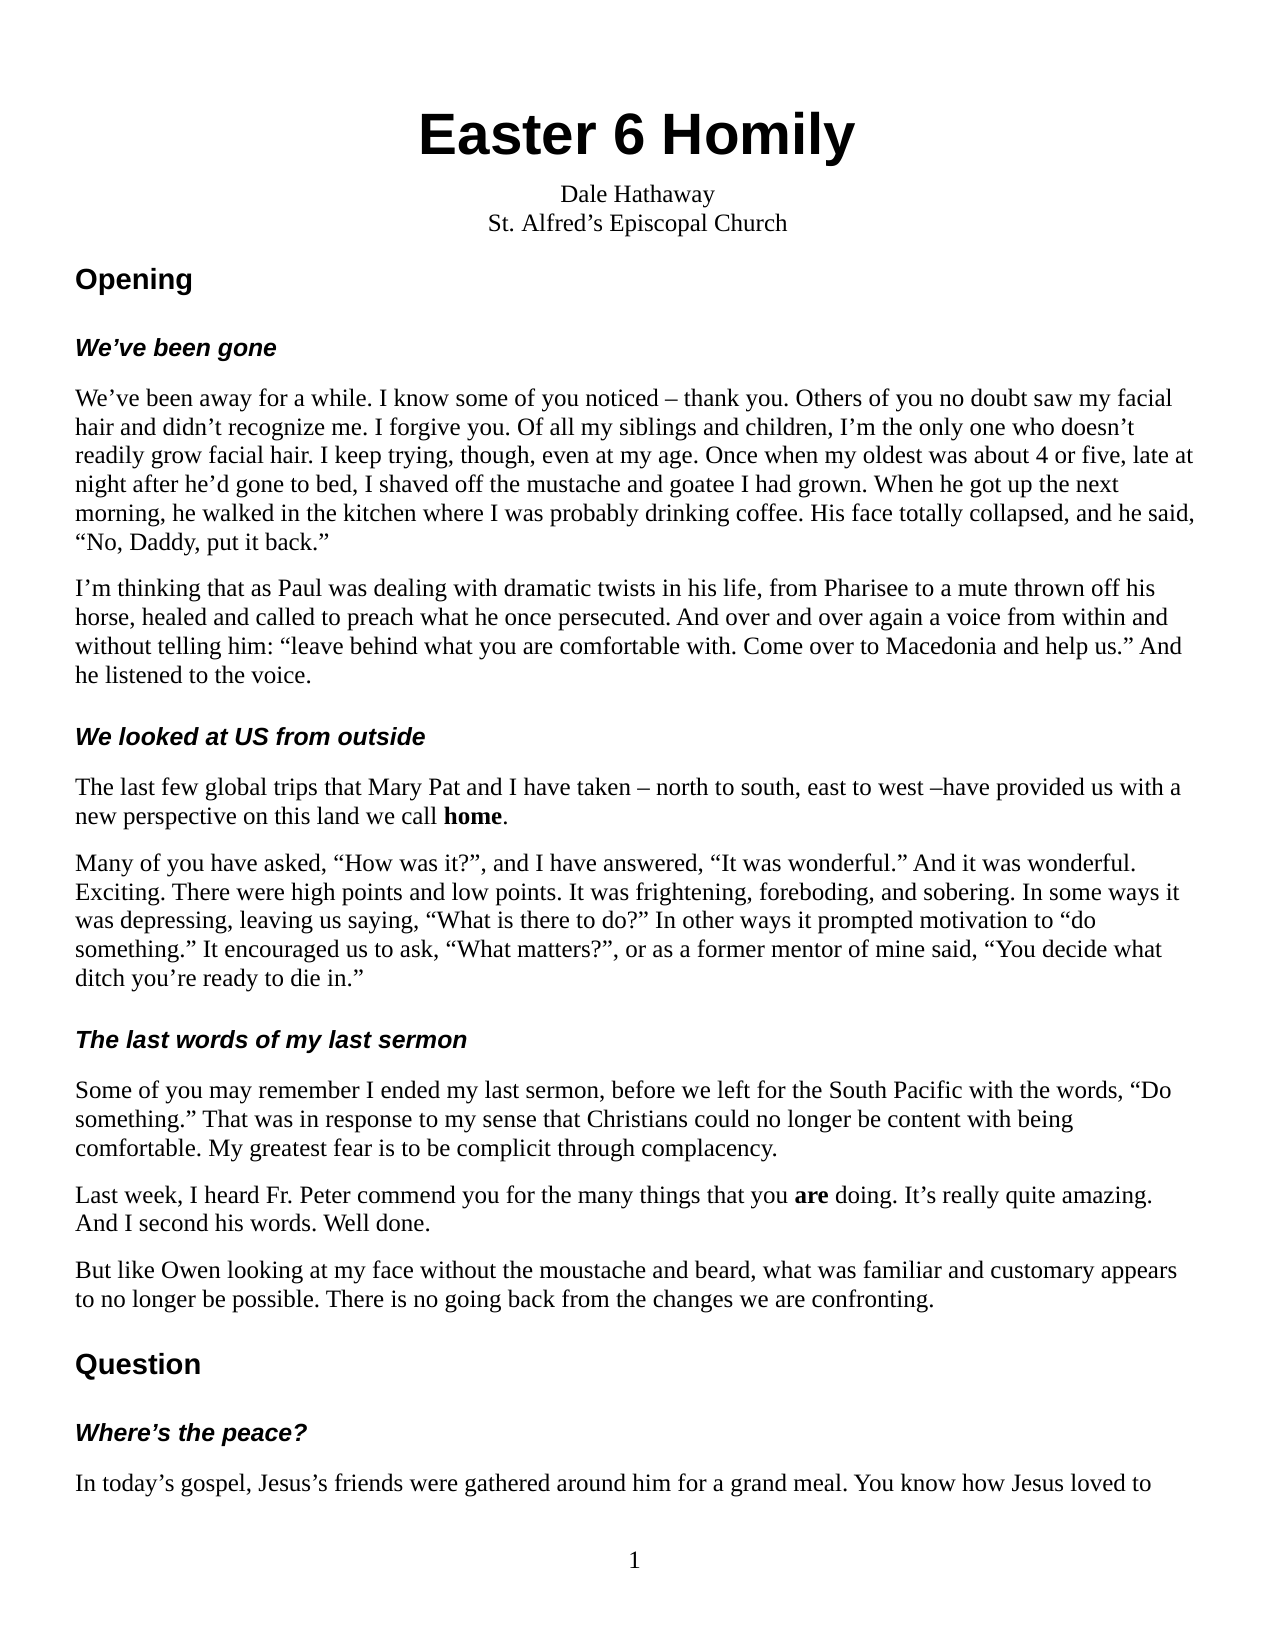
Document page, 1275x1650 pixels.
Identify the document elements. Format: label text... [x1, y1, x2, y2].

subtitle We’ve been gone [75, 333, 1200, 362]
text St. Alfred’s Episcopal Church [75, 208, 1200, 237]
text Dale Hathaway [75, 179, 1200, 208]
text The last few global trips that Mary Pat and I have taken – north to south, east to west –have provided us with a new perspective on this land we call home. [75, 772, 1200, 830]
subtitle Question [75, 1347, 1200, 1380]
text I’m thinking that as Paul was dealing with dramatic twists in his life, from Pharisee to a mute thrown off his horse, healed and called to preach what he once persecuted. And over and over again a voice from within and without telling him: “leave behind what you are comfortable with. Come over to Macedonia and help us.” And he listened to the voice. [75, 573, 1200, 688]
subtitle We looked at US from outside [75, 722, 1200, 751]
subtitle The last words of my last sermon [75, 1026, 1200, 1054]
text Some of you may remember I ended my last sermon, before we left for the South Pacific with the words, “Do something.” That was in response to my sense that Christians could no longer be content with being comfortable. My greatest fear is to be complicit through complacency. [75, 1076, 1200, 1162]
subtitle Opening [75, 262, 1200, 296]
text We’ve been away for a while. I know some of you noticed – thank you. Others of you no doubt saw my facial hair and didn’t recognize me. I forgive you. Of all my siblings and children, I’m the only one who doesn’t readily grow facial hair. I keep trying, though, even at my age. Once when my oldest was about 4 or five, late at night after he’d gone to bed, I shaved off the mustache and goatee I had grown. When he got up the next morning, he walked in the kitchen where I was probably drinking coffee. His face totally collapsed, and he said, “No, Daddy, put it back.” [75, 383, 1200, 556]
text In today’s gospel, Jesus’s friends were gathered around him for a grand meal. You know how Jesus loved to [75, 1468, 1200, 1496]
text But like Owen looking at my face without the moustache and beard, what was familiar and customary appears to no longer be possible. There is no going back from the changes we are confronting. [75, 1255, 1200, 1313]
text Many of you have asked, “How was it?”, and I have answered, “It was wonderful.” And it was wonderful. Exciting. There were high points and low points. It was frightening, foreboding, and sobering. In some ways it was depressing, leaving us saying, “What is there to do?” In other ways it prompted motivation to “do something.” It encouraged us to ask, “What matters?”, or as a former mentor of mine said, “You decide what ditch you’re ready to die in.” [75, 848, 1200, 992]
text Last week, I heard Fr. Peter commend you for the many things that you are doing. It’s really quite amazing. And I second his words. Well done. [75, 1180, 1200, 1237]
subtitle Where’s the peace? [75, 1418, 1200, 1446]
title Easter 6 Homily [75, 100, 1200, 167]
